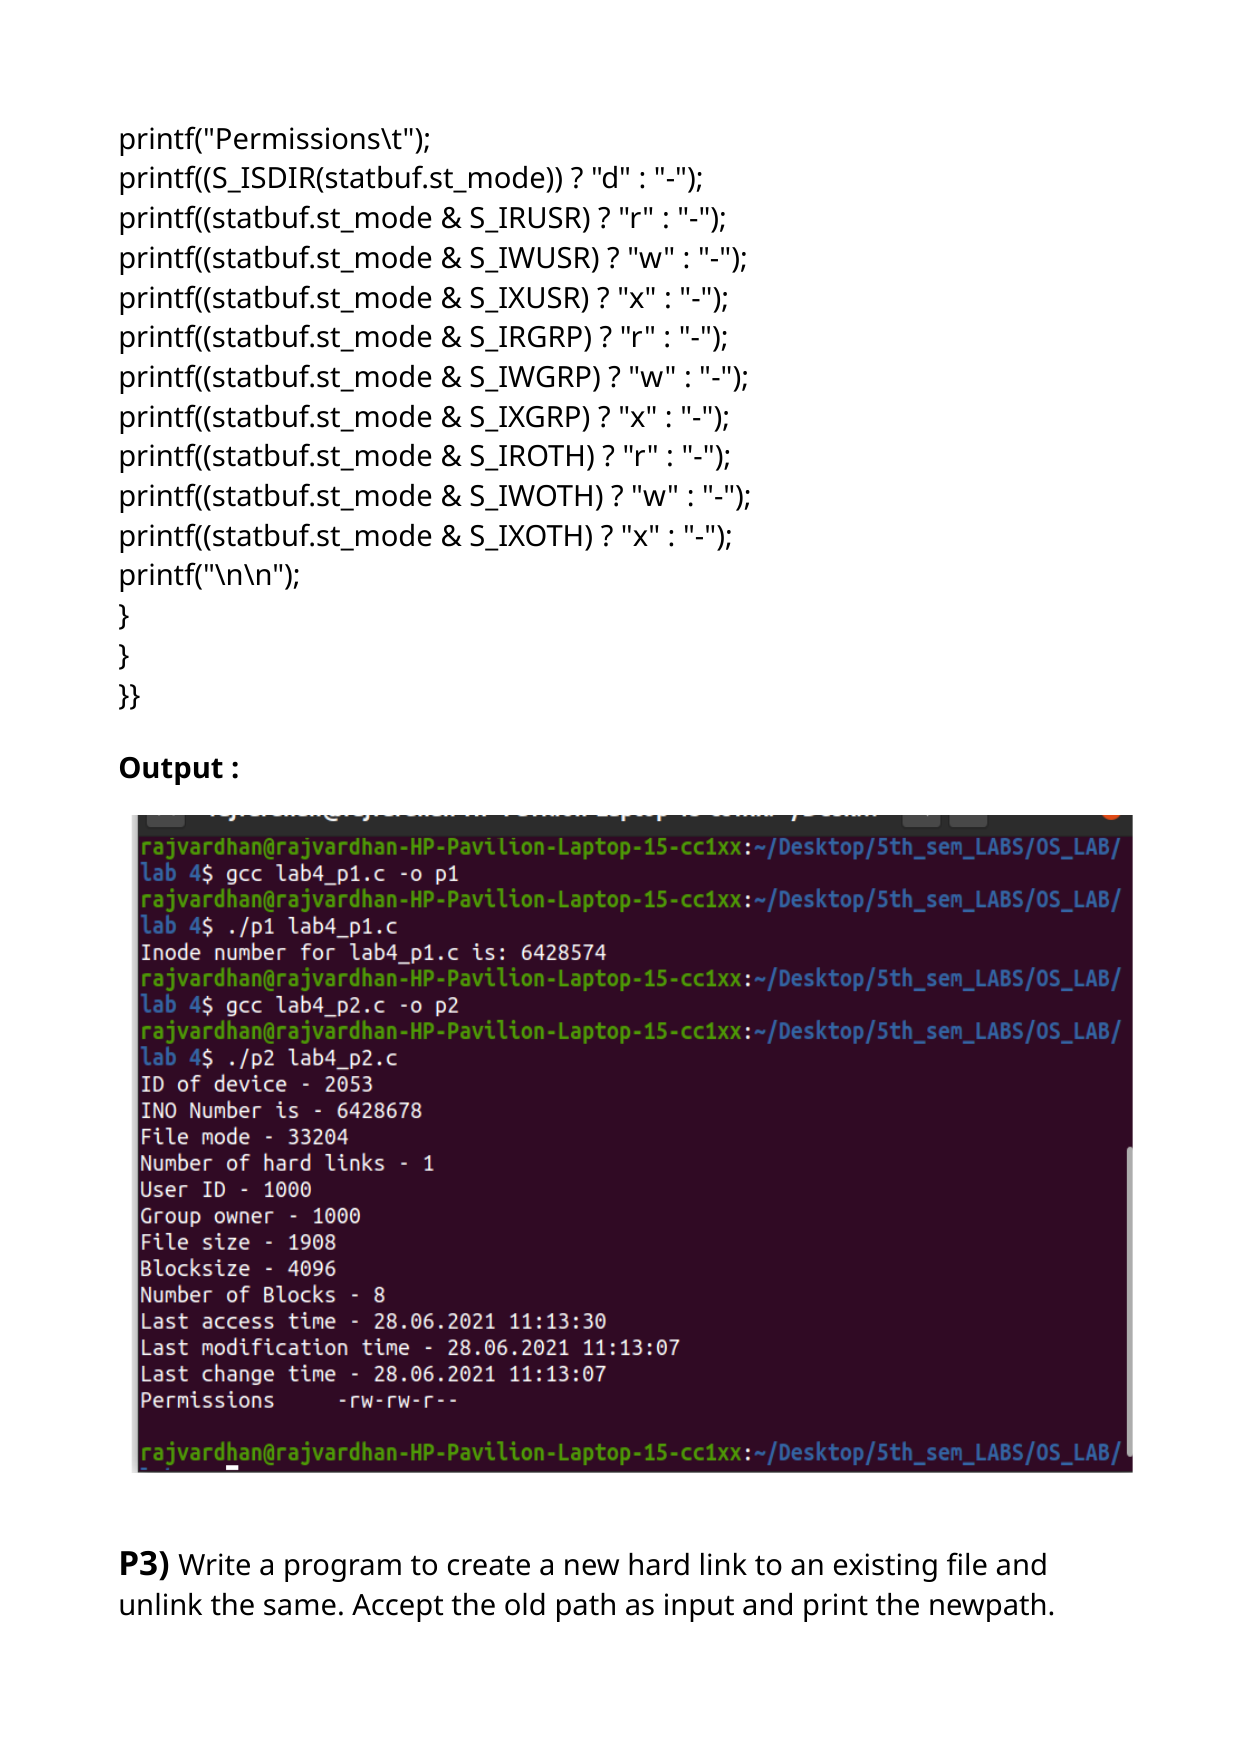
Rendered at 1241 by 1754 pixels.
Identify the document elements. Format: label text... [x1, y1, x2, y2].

text printf((statbuf.st_mode & S_IROTH) ? "r" : "-"); [118, 436, 1122, 475]
text printf((statbuf.st_mode & S_IRGRP) ? "r" : "-"); [118, 317, 1122, 356]
text printf((statbuf.st_mode & S_IXGRP) ? "x" : "-"); [118, 396, 1122, 436]
text } [118, 594, 1122, 634]
text Output : [118, 747, 1122, 787]
text printf("\n\n"); [118, 555, 1122, 594]
text printf((statbuf.st_mode & S_IXUSR) ? "x" : "-"); [118, 277, 1122, 317]
text }} [118, 674, 1122, 713]
text printf((statbuf.st_mode & S_IRUSR) ? "r" : "-"); [118, 197, 1122, 237]
text } [118, 634, 1122, 674]
text printf((statbuf.st_mode & S_IWUSR) ? "w" : "-"); [118, 237, 1122, 277]
text printf((S_ISDIR(statbuf.st_mode)) ? "d" : "-"); [118, 158, 1122, 197]
text printf((statbuf.st_mode & S_IWGRP) ? "w" : "-"); [118, 356, 1122, 396]
text printf((statbuf.st_mode & S_IXOTH) ? "x" : "-"); [118, 515, 1122, 555]
text P3) Write a program to create a new hard link to an existing file and unlink the same. Accept the old path as input and print the newpath. [118, 1539, 1122, 1624]
picture [131, 815, 1133, 1473]
text printf((statbuf.st_mode & S_IWOTH) ? "w" : "-"); [118, 475, 1122, 515]
text printf("Permissions\t"); [118, 118, 1122, 158]
